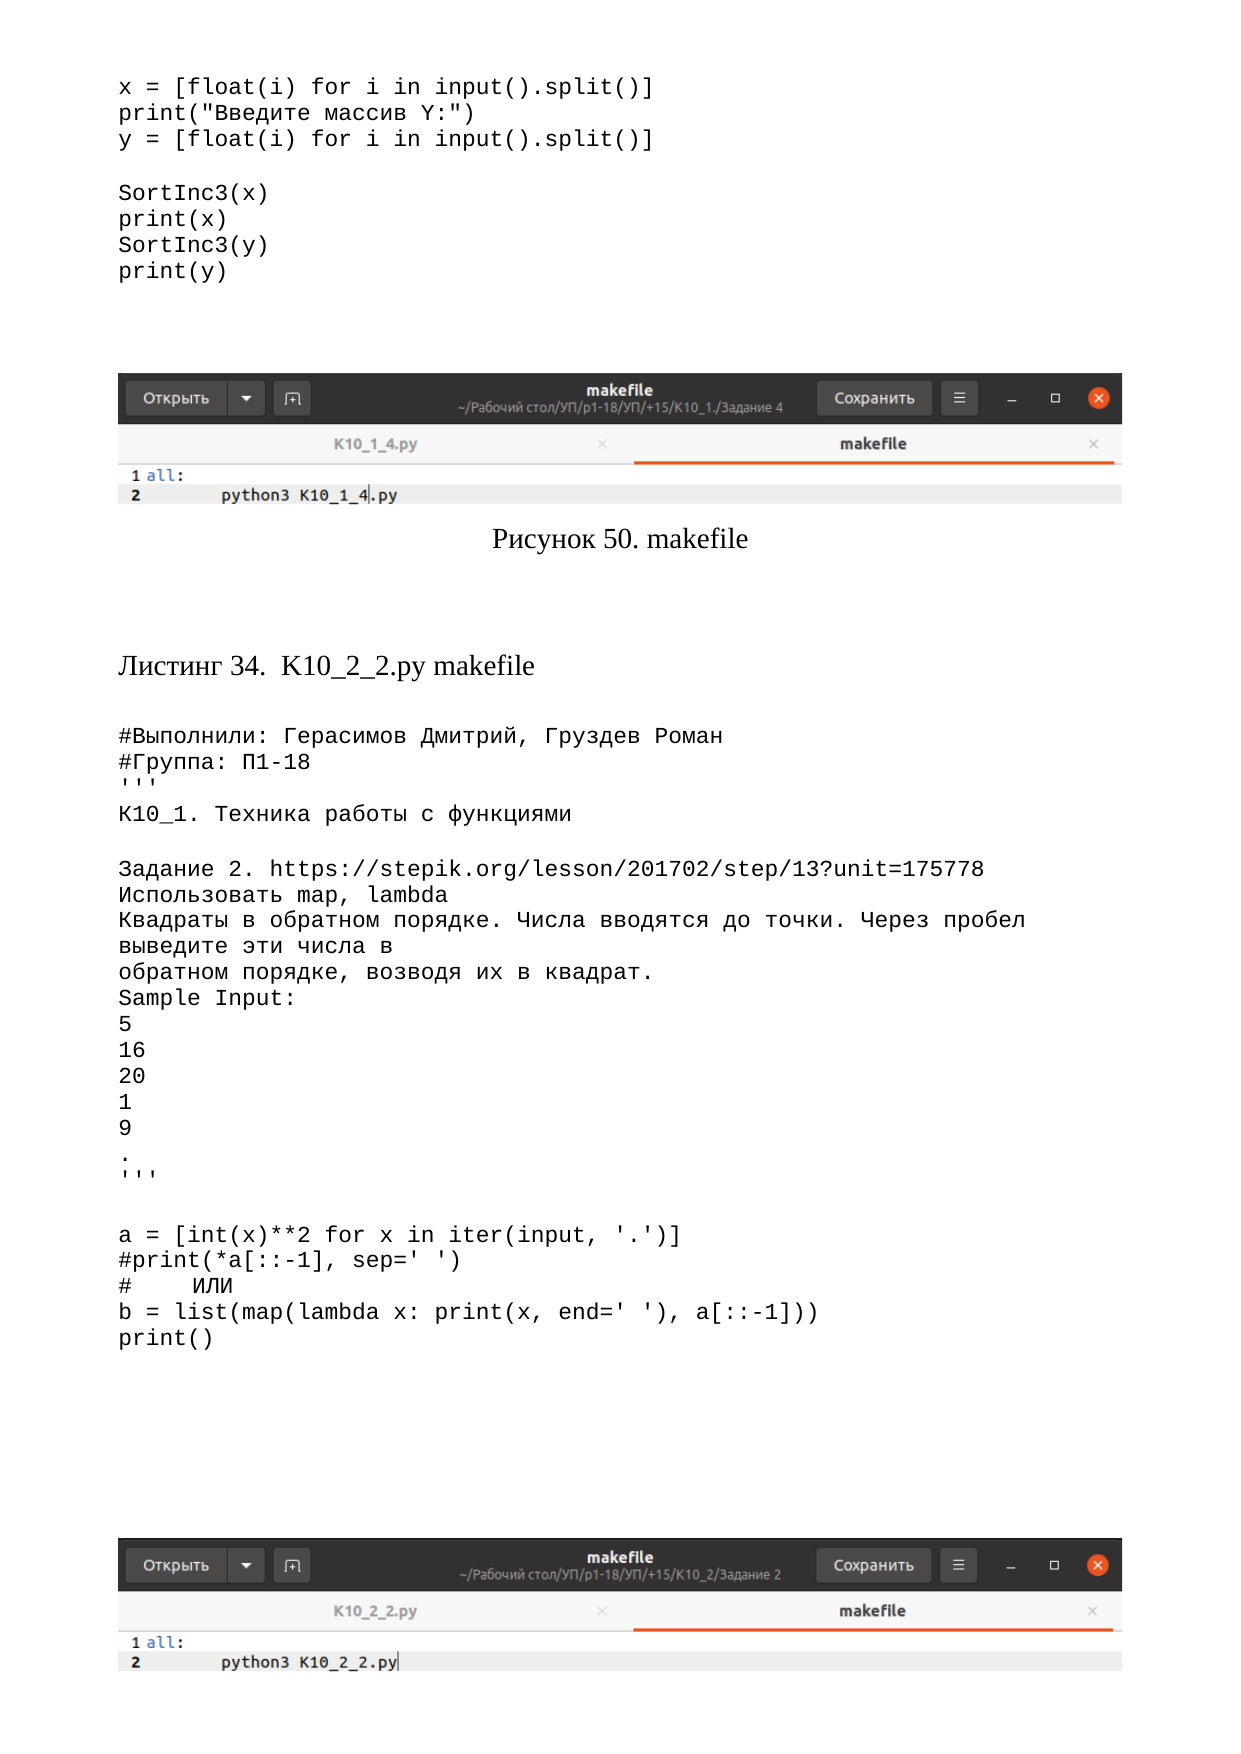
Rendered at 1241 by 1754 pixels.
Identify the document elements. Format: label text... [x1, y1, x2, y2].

text print() [118, 1327, 1122, 1353]
text 16 [118, 1038, 1122, 1064]
text # ИЛИ [118, 1275, 1122, 1301]
text . [118, 1142, 1122, 1168]
text print(y) [118, 259, 1122, 285]
text x = [float(i) for i in input().split()] [118, 75, 1122, 101]
text SortInc3(y) [118, 233, 1122, 259]
text SortInc3(x) [118, 182, 1122, 207]
text print(x) [118, 207, 1122, 233]
text print("Введите массив Y:") [118, 101, 1122, 127]
text Использовать map, lambda [118, 883, 1122, 909]
text b = list(map(lambda x: print(x, end=' '), a[::-1])) [118, 1301, 1122, 1327]
text 5 [118, 1013, 1122, 1038]
text #print(*a[::-1], sep=' ') [118, 1249, 1122, 1275]
text ''' [118, 1168, 1122, 1194]
text #Группа: П1-18 [118, 750, 1122, 776]
text Задание 2. https://stepik.org/lesson/201702/step/13?unit=175778 [118, 857, 1122, 883]
text Рисунок 50. makefile [118, 505, 1122, 555]
picture [118, 373, 1123, 505]
text Квадраты в обратном порядке. Числа вводятся до точки. Через пробел выведите эти числа в [118, 909, 1122, 961]
text Sample Input: [118, 987, 1122, 1013]
picture [118, 1538, 1123, 1672]
text #Выполнили: Герасимов Дмитрий, Груздев Роман [118, 724, 1122, 750]
text y = [float(i) for i in input().split()] [118, 127, 1122, 153]
text обратном порядке, возводя их в квадрат. [118, 961, 1122, 987]
text 1 [118, 1090, 1122, 1116]
text ''' [118, 776, 1122, 802]
text a = [int(x)**2 for x in iter(input, '.')] [118, 1223, 1122, 1249]
text К10_1. Техника работы с функциями [118, 802, 1122, 828]
text 9 [118, 1116, 1122, 1142]
text Листинг 34. K10_2_2.py makefile [118, 648, 1122, 682]
text 20 [118, 1064, 1122, 1090]
